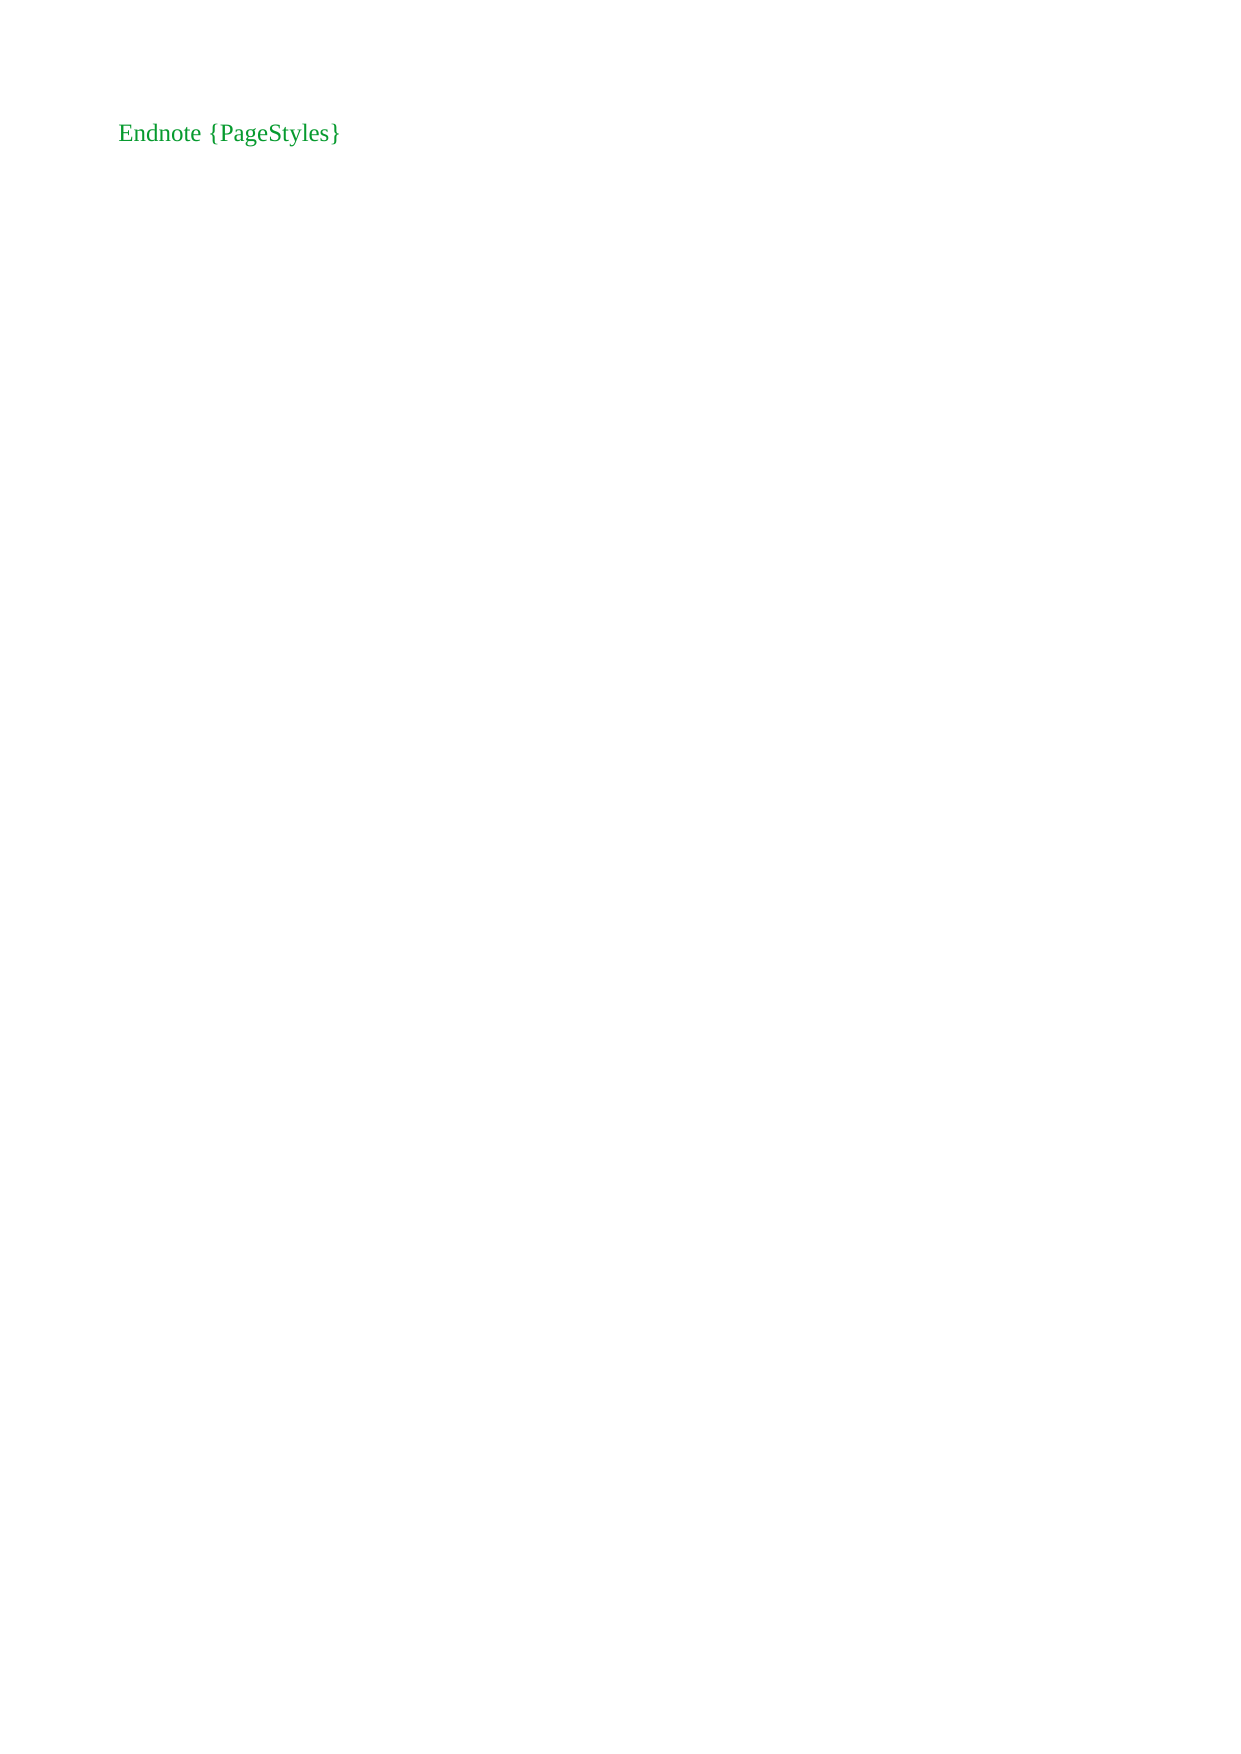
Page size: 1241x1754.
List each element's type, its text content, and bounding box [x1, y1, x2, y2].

text Endnote {PageStyles} [118, 118, 1122, 147]
